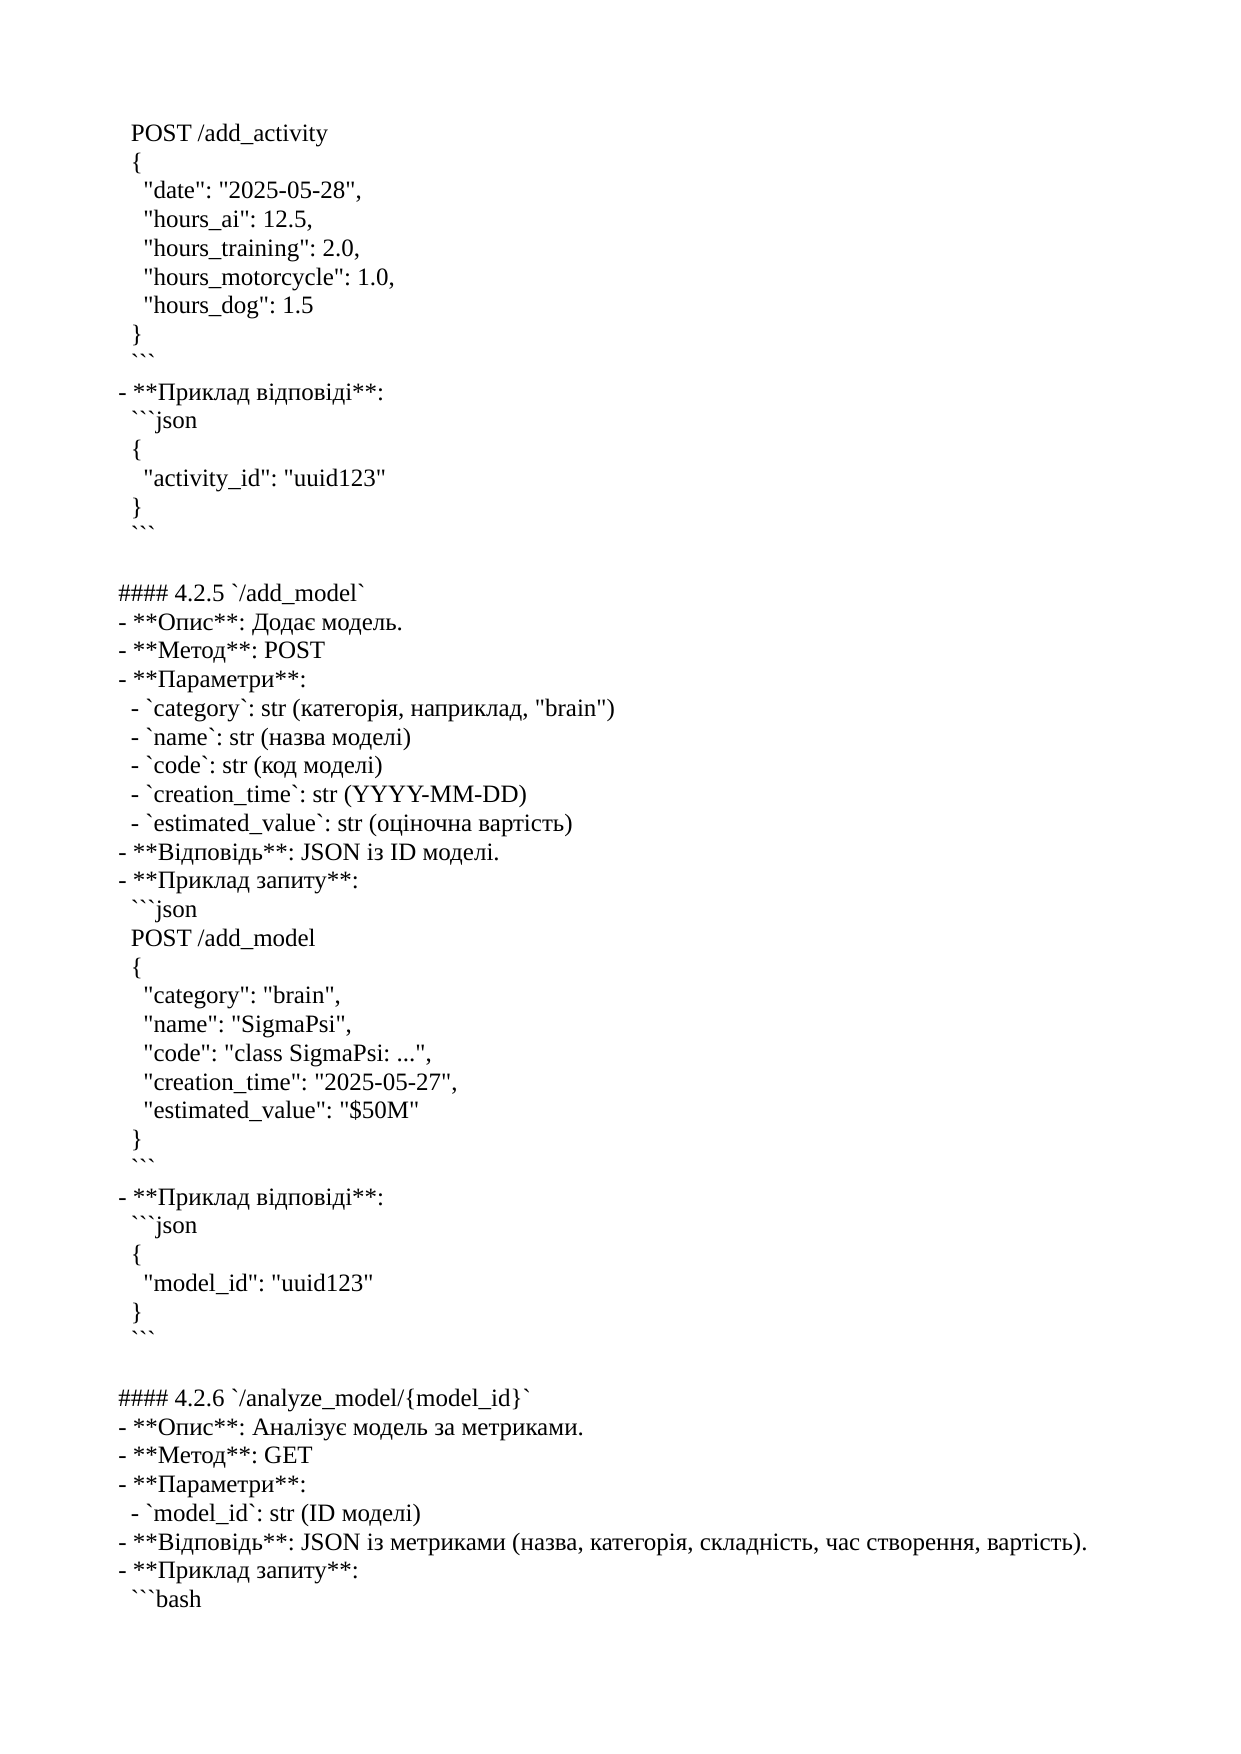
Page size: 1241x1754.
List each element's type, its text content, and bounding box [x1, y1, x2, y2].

text { [118, 147, 1122, 176]
text - `model_id`: str (ID моделі) [118, 1498, 1122, 1527]
text - **Відповідь**: JSON із метриками (назва, категорія, складність, час створення, вартість). [118, 1527, 1122, 1556]
text #### 4.2.5 `/add_model` [118, 578, 1122, 607]
text ```bash [118, 1584, 1122, 1613]
text { [118, 1239, 1122, 1268]
text } [118, 319, 1122, 348]
text - `category`: str (категорія, наприклад, "brain") [118, 693, 1122, 722]
text ``` [118, 1153, 1122, 1182]
text - **Метод**: GET [118, 1441, 1122, 1469]
text - **Параметри**: [118, 1469, 1122, 1498]
text "activity_id": "uuid123" [118, 463, 1122, 492]
text - **Параметри**: [118, 664, 1122, 693]
text "hours_dog": 1.5 [118, 291, 1122, 319]
text - **Опис**: Додає модель. [118, 607, 1122, 636]
text "creation_time": "2025-05-27", [118, 1067, 1122, 1096]
text - `estimated_value`: str (оціночна вартість) [118, 808, 1122, 837]
text } [118, 492, 1122, 521]
text - **Метод**: POST [118, 636, 1122, 664]
text - **Приклад запиту**: [118, 1556, 1122, 1584]
text "estimated_value": "$50M" [118, 1096, 1122, 1124]
text "category": "brain", [118, 981, 1122, 1009]
text ``` [118, 348, 1122, 377]
text - `code`: str (код моделі) [118, 751, 1122, 779]
text "model_id": "uuid123" [118, 1268, 1122, 1297]
text - **Приклад запиту**: [118, 866, 1122, 894]
text } [118, 1124, 1122, 1153]
text - **Відповідь**: JSON із ID моделі. [118, 837, 1122, 866]
text { [118, 952, 1122, 981]
text ```json [118, 894, 1122, 923]
text } [118, 1297, 1122, 1326]
text - `name`: str (назва моделі) [118, 722, 1122, 751]
text "date": "2025-05-28", [118, 176, 1122, 204]
text ```json [118, 1211, 1122, 1239]
text POST /add_activity [118, 118, 1122, 147]
text ``` [118, 1326, 1122, 1354]
text - **Приклад відповіді**: [118, 1182, 1122, 1211]
text "hours_training": 2.0, [118, 233, 1122, 262]
text ``` [118, 521, 1122, 549]
text POST /add_model [118, 923, 1122, 952]
text { [118, 434, 1122, 463]
text "hours_ai": 12.5, [118, 204, 1122, 233]
text - **Приклад відповіді**: [118, 377, 1122, 406]
text #### 4.2.6 `/analyze_model/{model_id}` [118, 1383, 1122, 1412]
text - `creation_time`: str (YYYY-MM-DD) [118, 779, 1122, 808]
text ```json [118, 406, 1122, 434]
text "hours_motorcycle": 1.0, [118, 262, 1122, 291]
text "name": "SigmaPsi", [118, 1009, 1122, 1038]
text "code": "class SigmaPsi: ...", [118, 1038, 1122, 1067]
text - **Опис**: Аналізує модель за метриками. [118, 1412, 1122, 1441]
